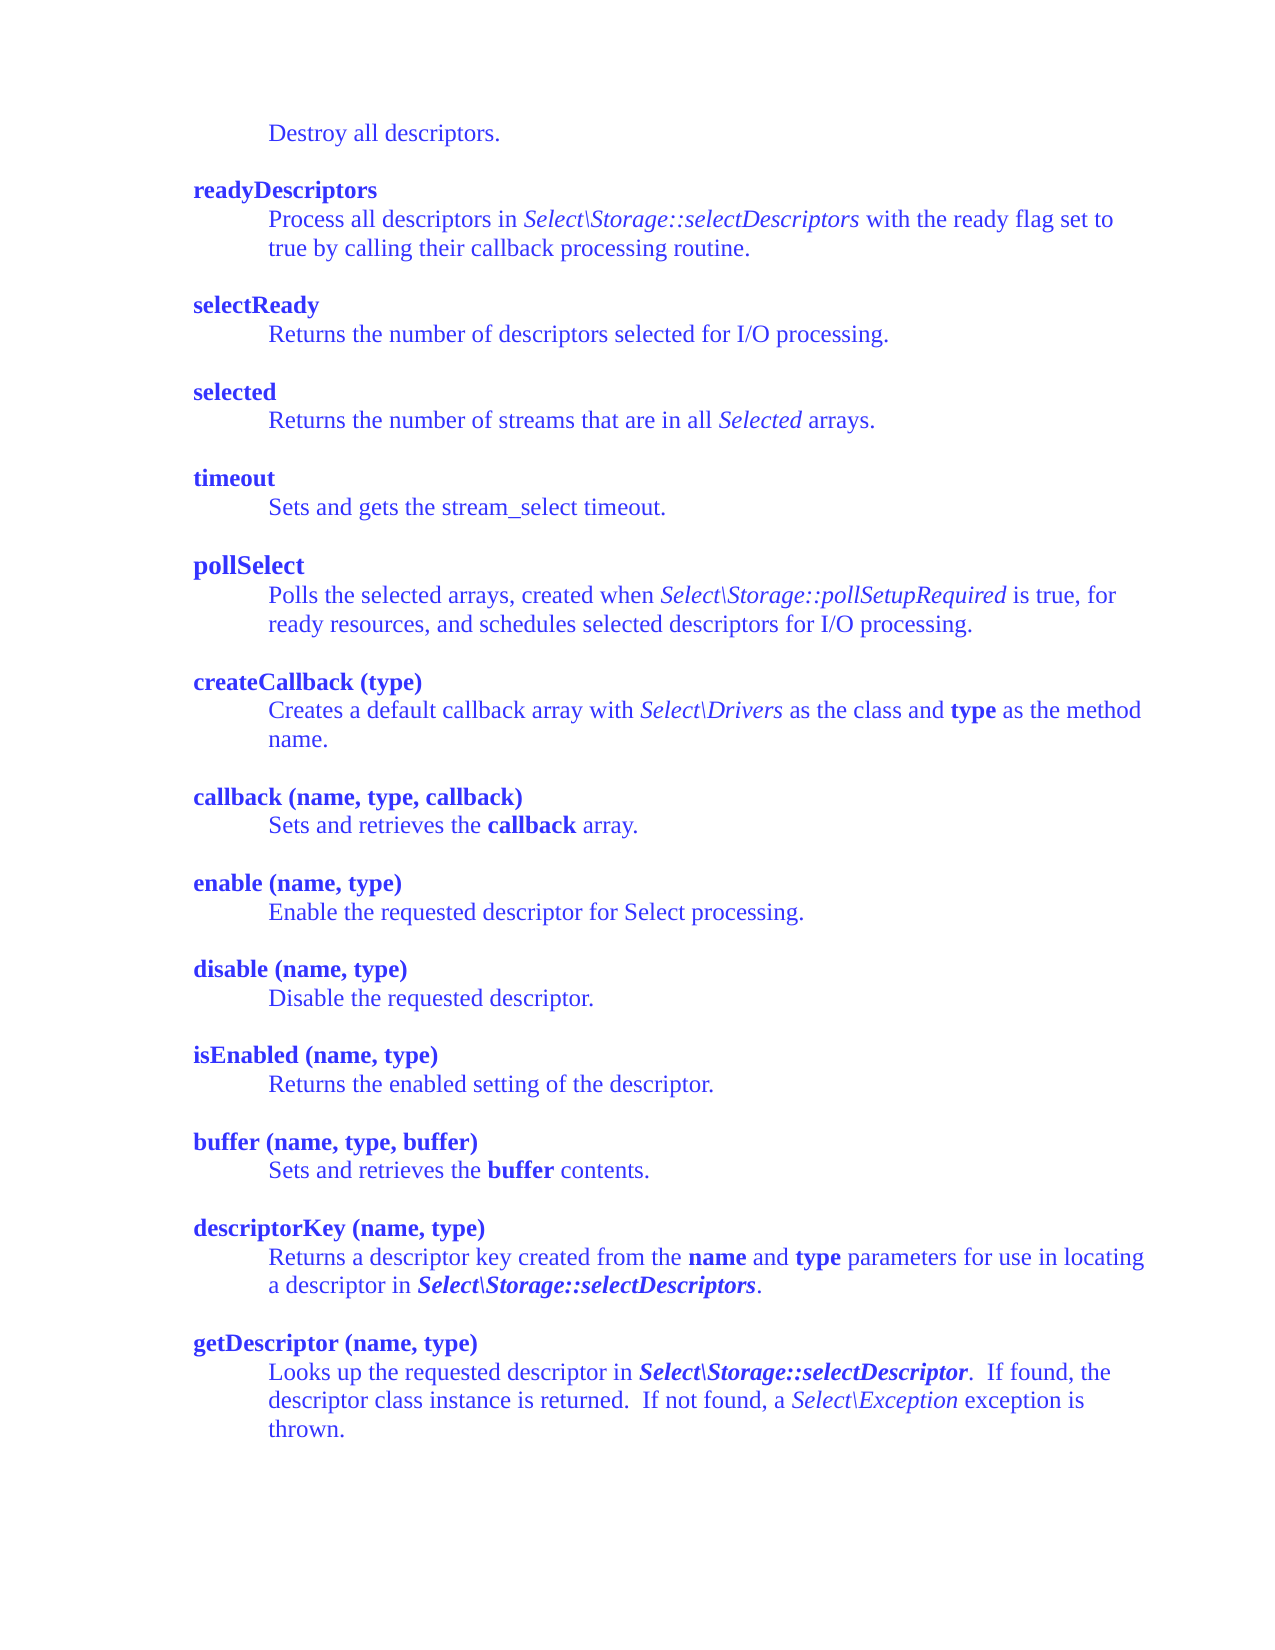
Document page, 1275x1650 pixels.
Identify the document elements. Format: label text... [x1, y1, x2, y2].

text Sets and retrieves the callback array. [268, 811, 1157, 839]
text Creates a default callback array with Select\Drivers as the class and type as the method name. [268, 696, 1157, 753]
text selected [193, 377, 1157, 406]
text Returns the enabled setting of the descriptor. [268, 1069, 1157, 1098]
text Returns the number of descriptors selected for I/O processing. [268, 319, 1157, 348]
text callback (name, type, callback) [193, 782, 1157, 811]
text Process all descriptors in Select\Storage::selectDescriptors with the ready flag set to true by calling their callback processing routine. [268, 204, 1157, 262]
text isEnabled (name, type) [193, 1041, 1157, 1069]
text Sets and retrieves the buffer contents. [268, 1156, 1157, 1184]
text Looks up the requested descriptor in Select\Storage::selectDescriptor. If found, the descriptor class instance is returned. If not found, a Select\Exception exception is thrown. [268, 1357, 1157, 1443]
text readyDescriptors [193, 176, 1157, 204]
text getDescriptor (name, type) [193, 1328, 1157, 1357]
text Sets and gets the stream_select timeout. [268, 492, 1157, 521]
text disable (name, type) [193, 954, 1157, 983]
text enable (name, type) [193, 868, 1157, 897]
text buffer (name, type, buffer) [193, 1127, 1157, 1156]
text Polls the selected arrays, created when Select\Storage::pollSetupRequired is true, for ready resources, and schedules selected descriptors for I/O processing. [268, 581, 1157, 638]
text selectReady [193, 291, 1157, 319]
text Destroy all descriptors. [268, 118, 1157, 147]
text timeout [193, 463, 1157, 492]
text Enable the requested descriptor for Select processing. [268, 897, 1157, 926]
text createCallback (type) [193, 667, 1157, 696]
text pollSelect [193, 549, 1157, 581]
text Returns a descriptor key created from the name and type parameters for use in locating a descriptor in Select\Storage::selectDescriptors. [268, 1242, 1157, 1299]
text descriptorKey (name, type) [193, 1213, 1157, 1242]
text Returns the number of streams that are in all Selected arrays. [268, 406, 1157, 434]
text Disable the requested descriptor. [268, 983, 1157, 1012]
